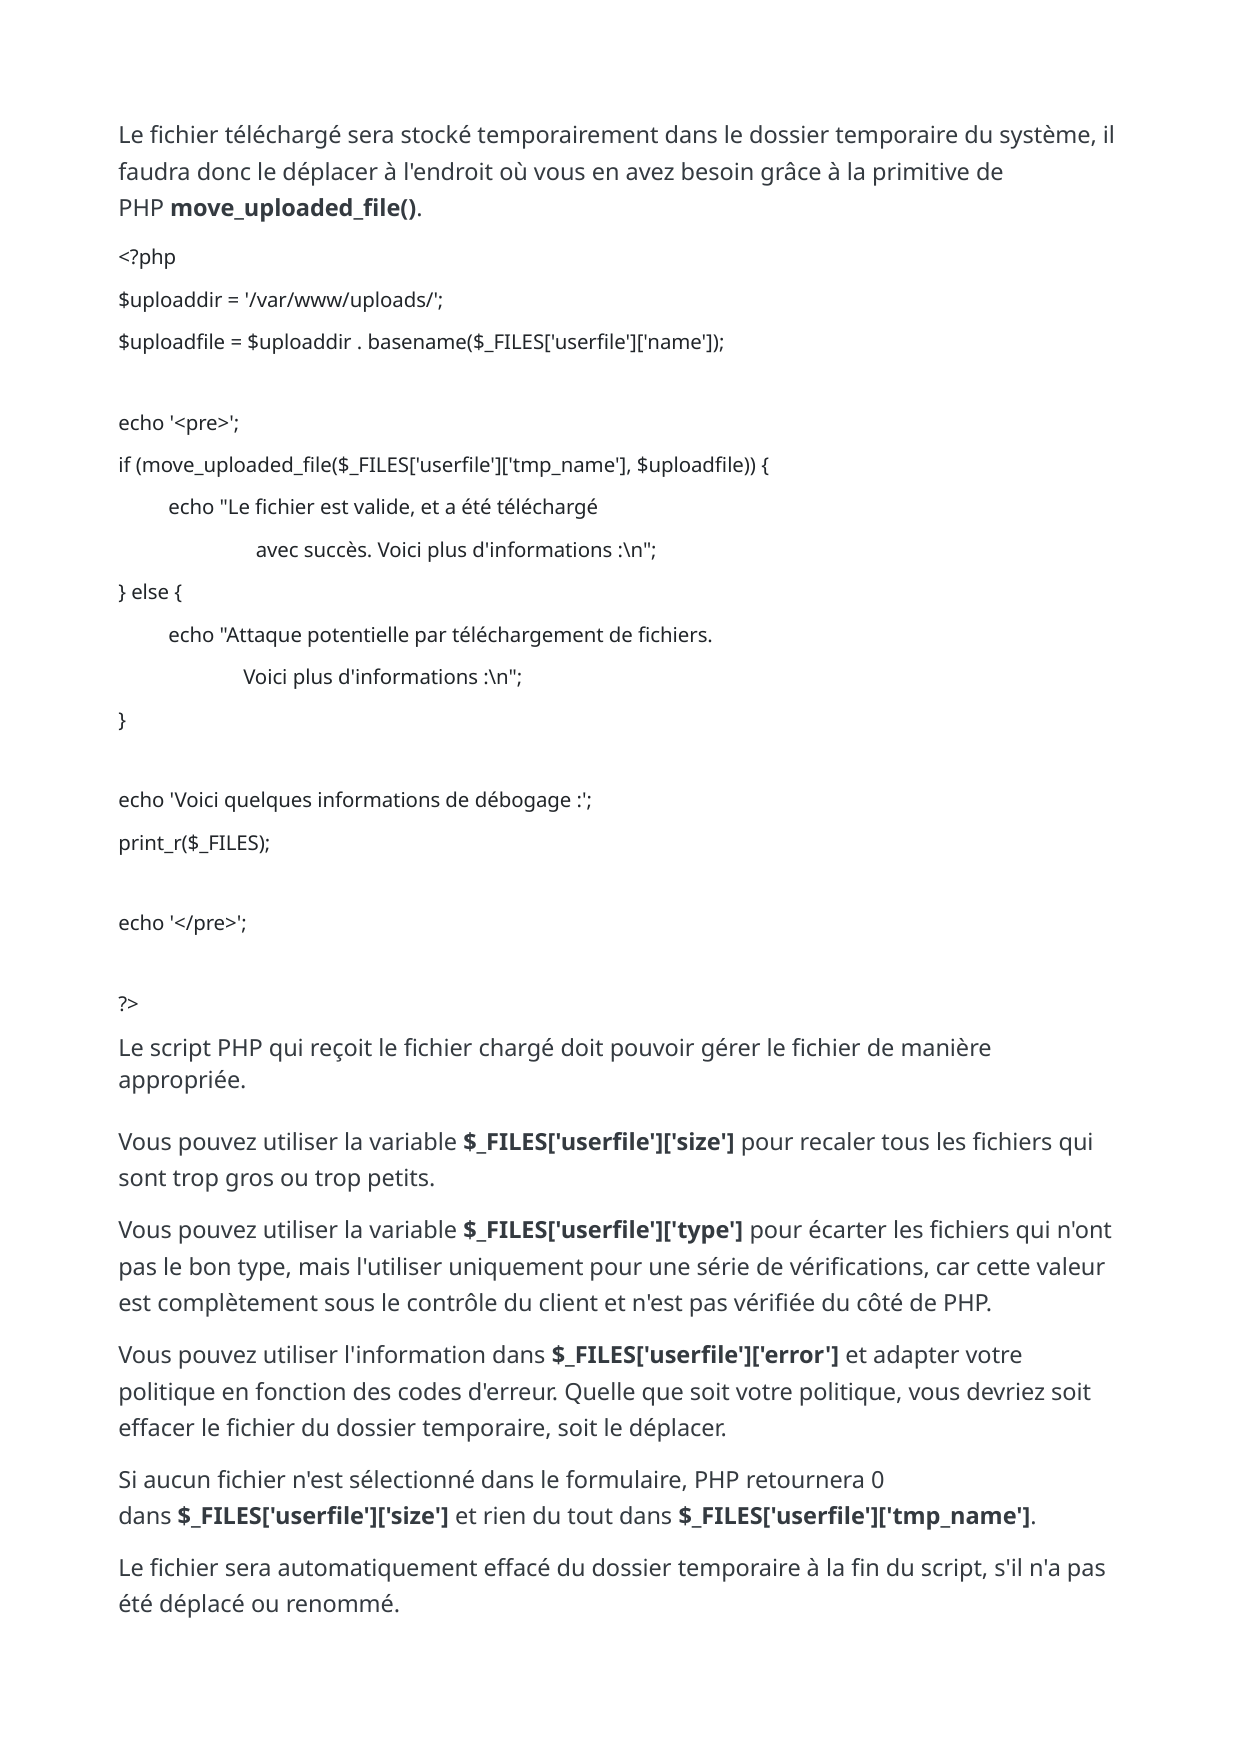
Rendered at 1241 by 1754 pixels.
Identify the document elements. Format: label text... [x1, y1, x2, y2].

text echo '</pre>'; [118, 909, 1122, 936]
text $uploaddir = '/var/www/uploads/'; [118, 285, 1122, 313]
text Si aucun fichier n'est sélectionné dans le formulaire, PHP retournera 0 dans $_FILES['userfile']['size'] et rien du tout dans $_FILES['userfile']['tmp_name']. [118, 1463, 1122, 1532]
text ?> [118, 989, 1122, 1017]
text <?php [118, 243, 1122, 271]
text } else { [118, 578, 1122, 606]
text echo "Le fichier est valide, et a été téléchargé [118, 493, 1122, 521]
text Vous pouvez utiliser la variable $_FILES['userfile']['size'] pour recaler tous les fichiers qui sont trop gros ou trop petits. [118, 1125, 1122, 1194]
text Le fichier téléchargé sera stocké temporairement dans le dossier temporaire du système, il faudra donc le déplacer à l'endroit où vous en avez besoin grâce à la primitive de PHP move_uploaded_file(). [118, 118, 1122, 224]
text print_r($_FILES); [118, 828, 1122, 856]
text Le script PHP qui reçoit le fichier chargé doit pouvoir gérer le fichier de manière appropriée. [118, 1032, 1122, 1096]
text echo "Attaque potentielle par téléchargement de fichiers. [118, 620, 1122, 648]
text echo '<pre>'; [118, 408, 1122, 436]
text if (move_uploaded_file($_FILES['userfile']['tmp_name'], $uploadfile)) { [118, 450, 1122, 478]
text echo 'Voici quelques informations de débogage :'; [118, 786, 1122, 814]
text avec succès. Voici plus d'informations :\n"; [118, 535, 1122, 563]
text $uploadfile = $uploaddir . basename($_FILES['userfile']['name']); [118, 328, 1122, 355]
text Vous pouvez utiliser la variable $_FILES['userfile']['type'] pour écarter les fichiers qui n'ont pas le bon type, mais l'utiliser uniquement pour une série de vérifications, car cette valeur est complètement sous le contrôle du client et n'est pas vérifiée du côté de PHP. [118, 1213, 1122, 1319]
text Le fichier sera automatiquement effacé du dossier temporaire à la fin du script, s'il n'a pas été déplacé ou renommé. [118, 1551, 1122, 1620]
text } [118, 705, 1122, 733]
text Vous pouvez utiliser l'information dans $_FILES['userfile']['error'] et adapter votre politique en fonction des codes d'erreur. Quelle que soit votre politique, vous devriez soit effacer le fichier du dossier temporaire, soit le déplacer. [118, 1338, 1122, 1443]
text Voici plus d'informations :\n"; [118, 663, 1122, 691]
